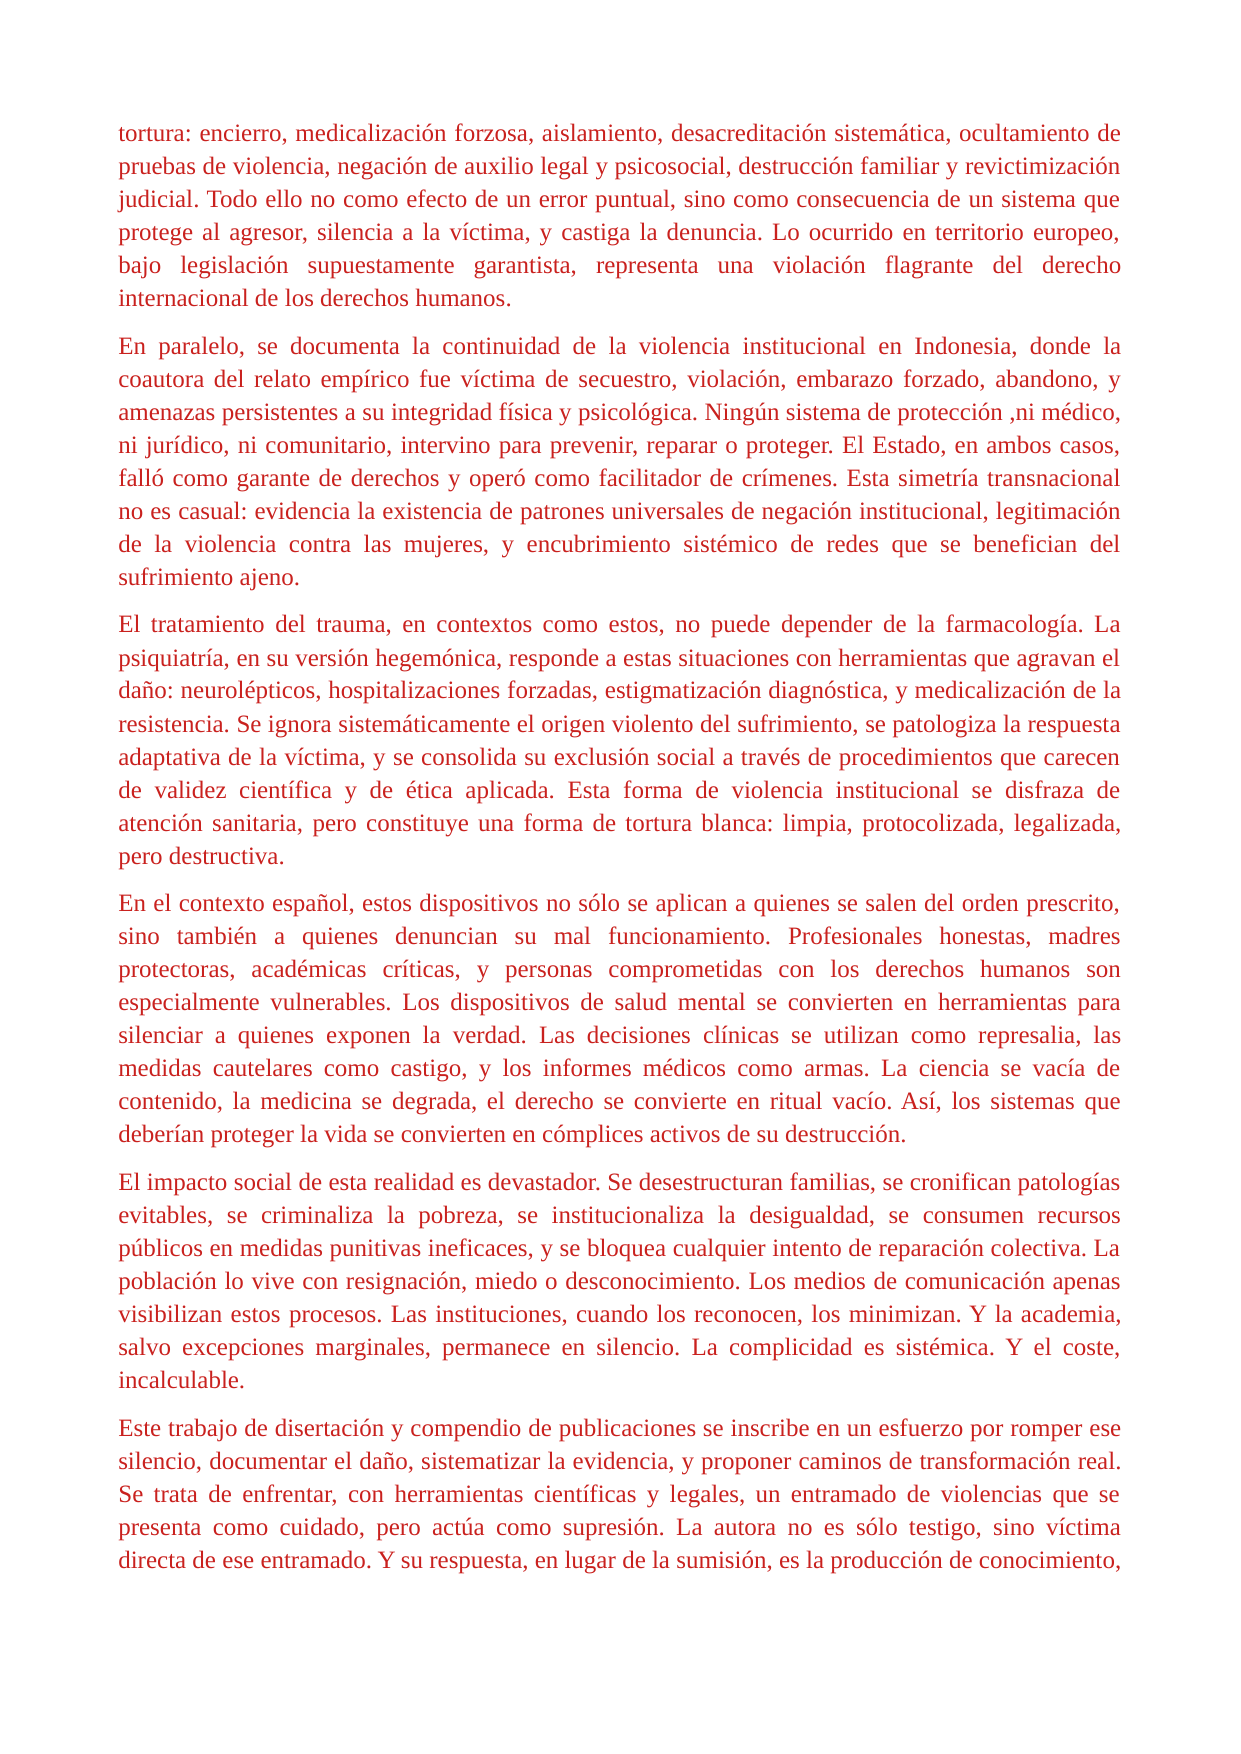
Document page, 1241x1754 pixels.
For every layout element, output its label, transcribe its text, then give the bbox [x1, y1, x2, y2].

text En el contexto español, estos dispositivos no sólo se aplican a quienes se salen del orden prescrito, sino también a quienes denuncian su mal funcionamiento. Profesionales honestas, madres protectoras, académicas críticas, y personas comprometidas con los derechos humanos son especialmente vulnerables. Los dispositivos de salud mental se convierten en herramientas para silenciar a quienes exponen la verdad. Las decisiones clínicas se utilizan como represalia, las medidas cautelares como castigo, y los informes médicos como armas. La ciencia se vacía de contenido, la medicina se degrada, el derecho se convierte en ritual vacío. Así, los sistemas que deberían proteger la vida se convierten en cómplices activos de su destrucción. [118, 888, 1122, 1148]
text El tratamiento del trauma, en contextos como estos, no puede depender de la farmacología. La psiquiatría, en su versión hegemónica, responde a estas situaciones con herramientas que agravan el daño: neurolépticos, hospitalizaciones forzadas, estigmatización diagnóstica, y medicalización de la resistencia. Se ignora sistemáticamente el origen violento del sufrimiento, se patologiza la respuesta adaptativa de la víctima, y se consolida su exclusión social a través de procedimientos que carecen de validez científica y de ética aplicada. Esta forma de violencia institucional se disfraza de atención sanitaria, pero constituye una forma de tortura blanca: limpia, protocolizada, legalizada, pero destructiva. [118, 609, 1122, 869]
text tortura: encierro, medicalización forzosa, aislamiento, desacreditación sistemática, ocultamiento de pruebas de violencia, negación de auxilio legal y psicosocial, destrucción familiar y revictimización judicial. Todo ello no como efecto de un error puntual, sino como consecuencia de un sistema que protege al agresor, silencia a la víctima, y castiga la denuncia. Lo ocurrido en territorio europeo, bajo legislación supuestamente garantista, representa una violación flagrante del derecho internacional de los derechos humanos. [118, 118, 1122, 312]
text El impacto social de esta realidad es devastador. Se desestructuran familias, se cronifican patologías evitables, se criminaliza la pobreza, se institucionaliza la desigualdad, se consumen recursos públicos en medidas punitivas ineficaces, y se bloquea cualquier intento de reparación colectiva. La población lo vive con resignación, miedo o desconocimiento. Los medios de comunicación apenas visibilizan estos procesos. Las instituciones, cuando los reconocen, los minimizan. Y la academia, salvo excepciones marginales, permanece en silencio. La complicidad es sistémica. Y el coste, incalculable. [118, 1167, 1122, 1394]
text En paralelo, se documenta la continuidad de la violencia institucional en Indonesia, donde la coautora del relato empírico fue víctima de secuestro, violación, embarazo forzado, abandono, y amenazas persistentes a su integridad física y psicológica. Ningún sistema de protección ,ni médico, ni jurídico, ni comunitario, intervino para prevenir, reparar o proteger. El Estado, en ambos casos, falló como garante de derechos y operó como facilitador de crímenes. Esta simetría transnacional no es casual: evidencia la existencia de patrones universales de negación institucional, legitimación de la violencia contra las mujeres, y encubrimiento sistémico de redes que se benefician del sufrimiento ajeno. [118, 331, 1122, 591]
text Este trabajo de disertación y compendio de publicaciones se inscribe en un esfuerzo por romper ese silencio, documentar el daño, sistematizar la evidencia, y proponer caminos de transformación real. Se trata de enfrentar, con herramientas científicas y legales, un entramado de violencias que se presenta como cuidado, pero actúa como supresión. La autora no es sólo testigo, sino víctima directa de ese entramado. Y su respuesta, en lugar de la sumisión, es la producción de conocimiento, [118, 1413, 1122, 1574]
